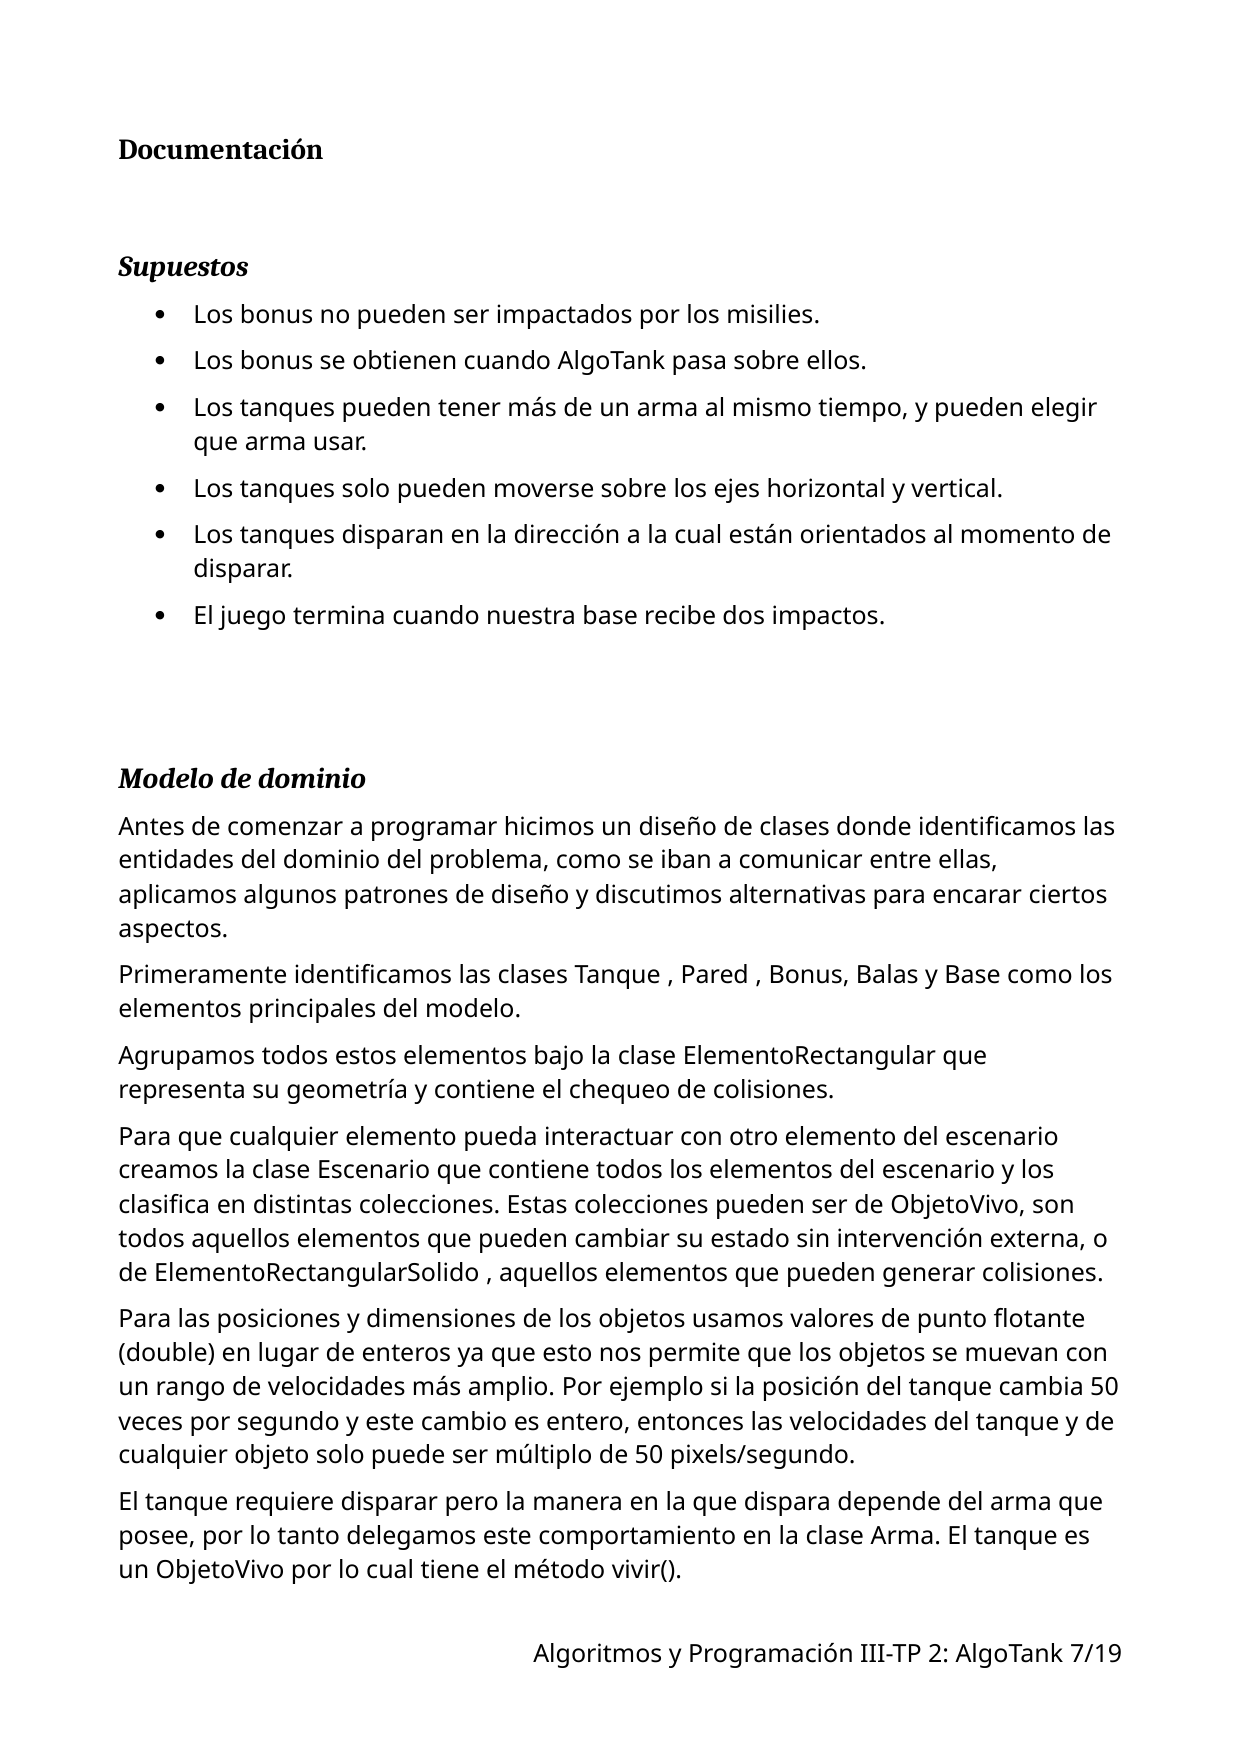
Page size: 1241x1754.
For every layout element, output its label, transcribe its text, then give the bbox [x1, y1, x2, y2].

text El tanque requiere disparar pero la manera en la que dispara depende del arma que posee, por lo tanto delegamos este comportamiento en la clase Arma. El tanque es un ObjetoVivo por lo cual tiene el método vivir(). [118, 1484, 1122, 1586]
text Para que cualquier elemento pueda interactuar con otro elemento del escenario creamos la clase Escenario que contiene todos los elementos del escenario y los clasifica en distintas colecciones. Estas colecciones pueden ser de ObjetoVivo, son todos aquellos elementos que pueden cambiar su estado sin intervención externa, o de ElementoRectangularSolido , aquellos elementos que pueden generar colisiones. [118, 1118, 1122, 1288]
list Los bonus no pueden ser impactados por los misilies. [156, 296, 1122, 331]
subtitle Modelo de dominio [118, 762, 1122, 796]
list Los tanques disparan en la dirección a la cual están orientados al momento de disparar. [156, 517, 1122, 585]
subtitle Supuestos [118, 250, 1122, 284]
list El juego termina cuando nuestra base recibe dos impactos. [156, 597, 1122, 631]
list Los tanques solo pueden moverse sobre los ejes horizontal y vertical. [156, 470, 1122, 504]
text Para las posiciones y dimensiones de los objetos usamos valores de punto flotante (double) en lugar de enteros ya que esto nos permite que los objetos se muevan con un rango de velocidades más amplio. Por ejemplo si la posición del tanque cambia 50 veces por segundo y este cambio es entero, entonces las velocidades del tanque y de cualquier objeto solo puede ser múltiplo de 50 pixels/segundo. [118, 1301, 1122, 1471]
list Los bonus se obtienen cuando AlgoTank pasa sobre ellos. [156, 343, 1122, 377]
list Los tanques pueden tener más de un arma al mismo tiempo, y pueden elegir que arma usar. [156, 389, 1122, 458]
text Primeramente identificamos las clases Tanque , Pared , Bonus, Balas y Base como los elementos principales del modelo. [118, 957, 1122, 1025]
subtitle Documentación [118, 133, 1122, 166]
text Agrupamos todos estos elementos bajo la clase ElementoRectangular que representa su geometría y contiene el chequeo de colisiones. [118, 1037, 1122, 1106]
text Antes de comenzar a programar hicimos un diseño de clases donde identificamos las entidades del dominio del problema, como se iban a comunicar entre ellas, aplicamos algunos patrones de diseño y discutimos alternativas para encarar ciertos aspectos. [118, 808, 1122, 944]
